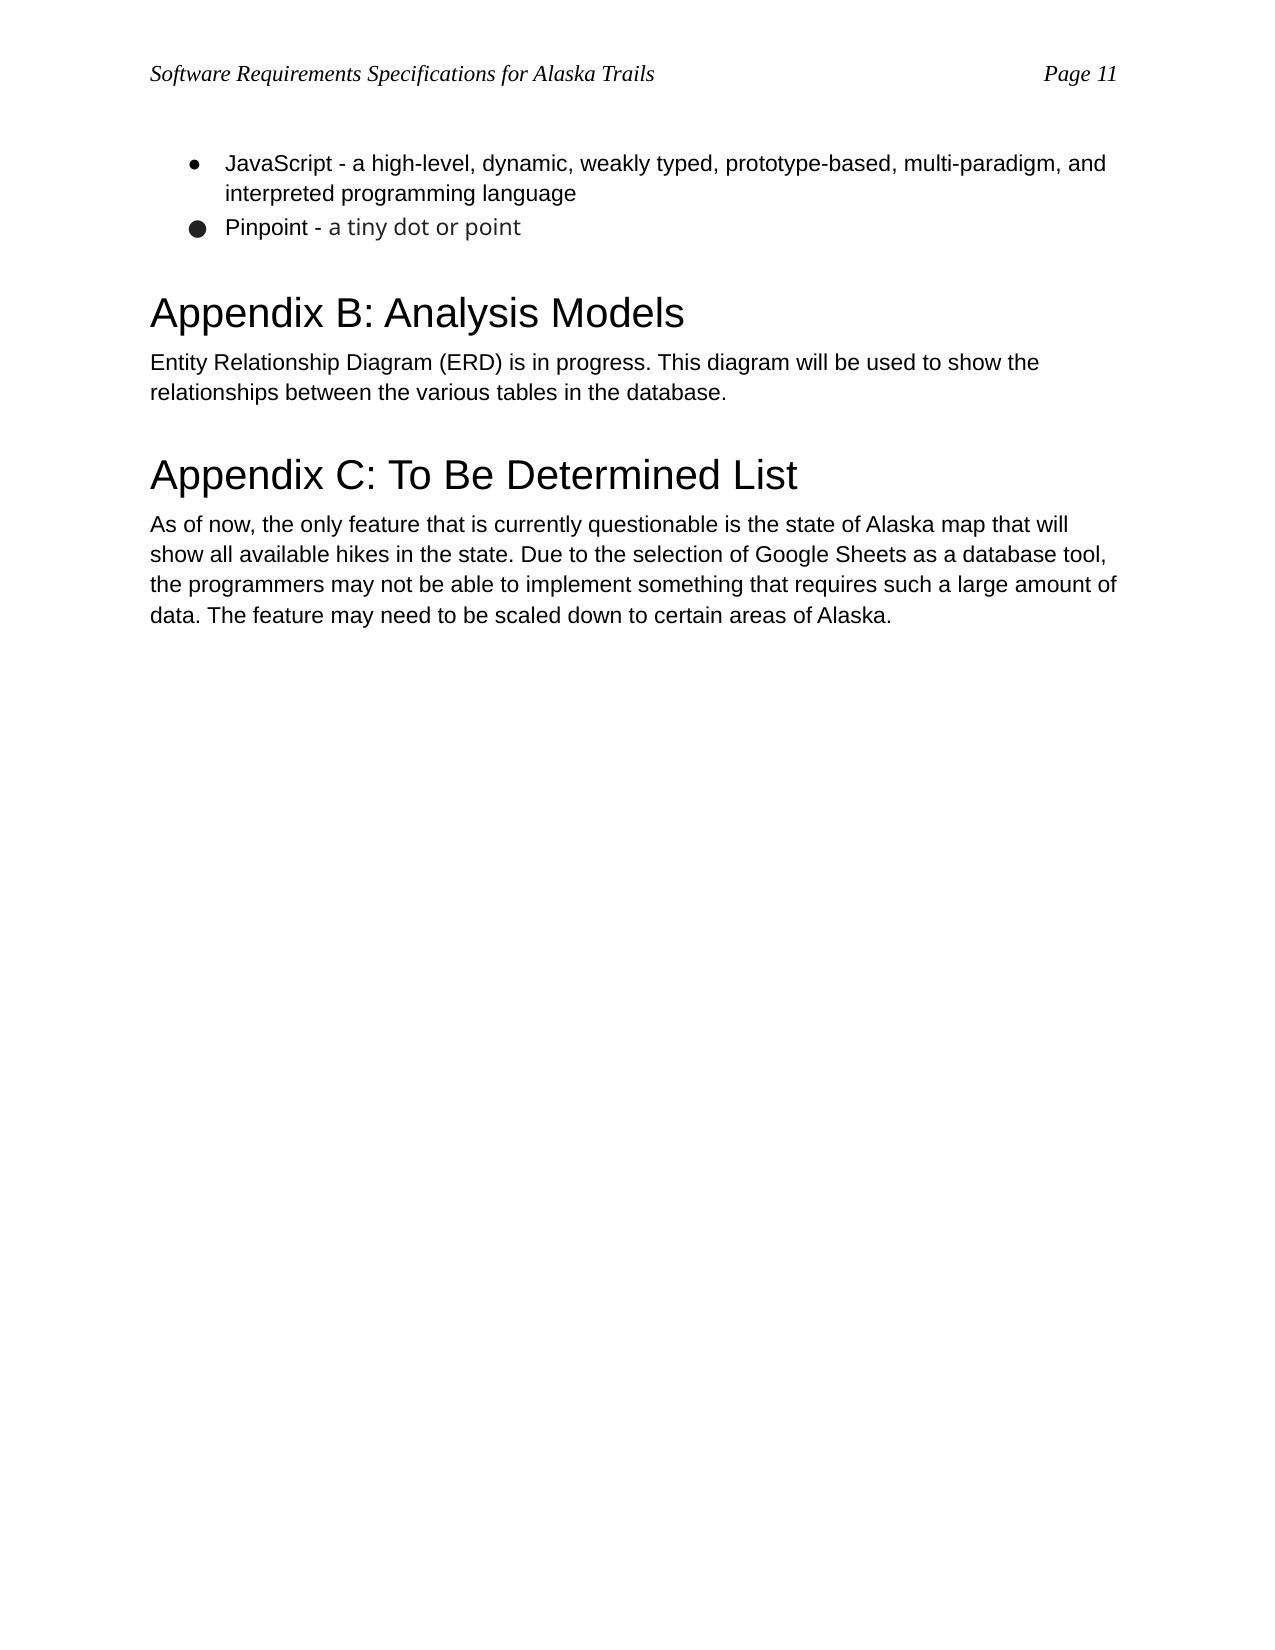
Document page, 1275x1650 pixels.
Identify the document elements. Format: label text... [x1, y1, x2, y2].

list JavaScript - a high-level, dynamic, weakly typed, prototype-based, multi-paradigm, and interpreted programming language [187, 150, 1125, 207]
subtitle Appendix B: Analysis Models [150, 288, 1125, 336]
text As of now, the only feature that is currently questionable is the state of Alaska map that will show all available hikes in the state. Due to the selection of Google Sheets as a database tool, the programmers may not be able to implement something that requires such a large amount of data. The feature may need to be scaled down to certain areas of Alaska. [150, 511, 1125, 628]
subtitle Appendix C: To Be Determined List [150, 451, 1125, 498]
text Entity Relationship Diagram (ERD) is in progress. This diagram will be used to show the relationships between the various tables in the database. [150, 348, 1125, 405]
list Pinpoint - a tiny dot or point [187, 210, 1125, 242]
